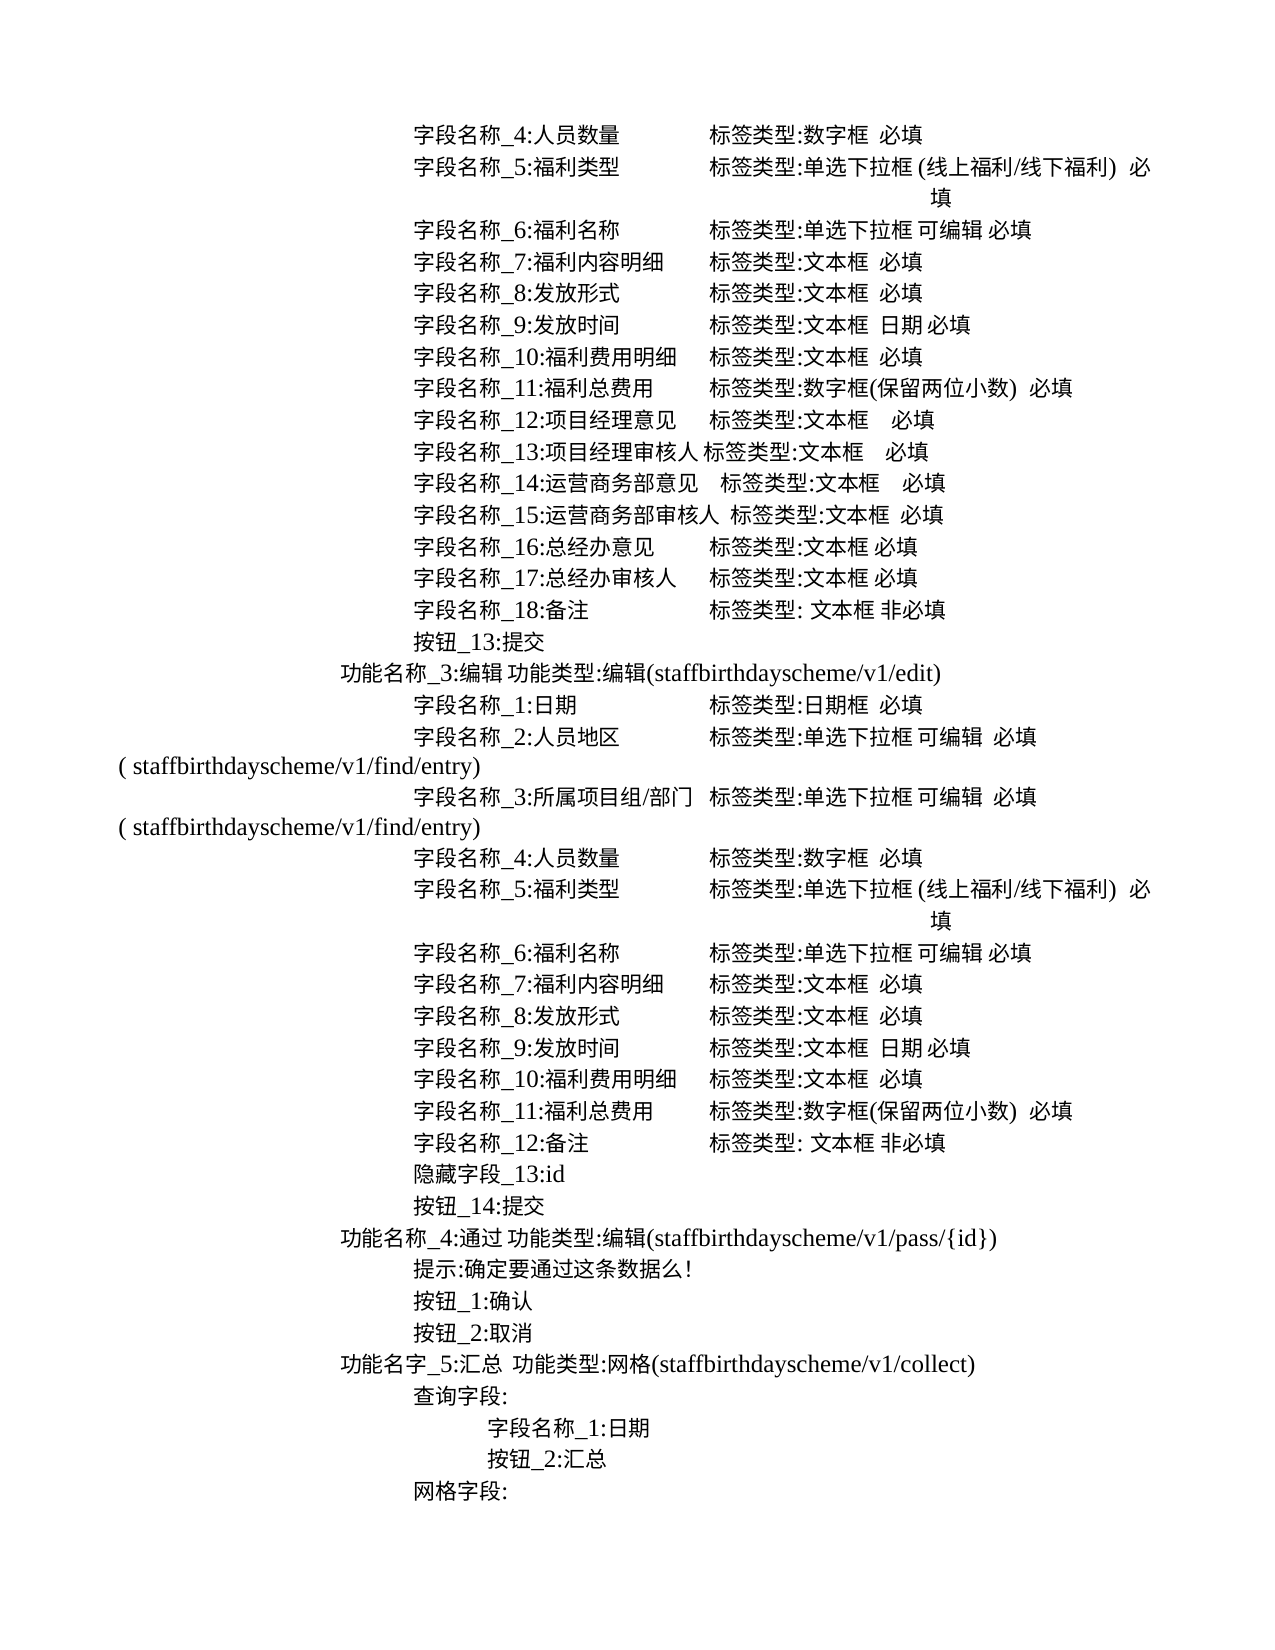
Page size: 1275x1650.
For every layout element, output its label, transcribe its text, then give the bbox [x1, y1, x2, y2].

text 字段名称_4:人员数量 标签类型:数字框 必填 [118, 841, 1157, 872]
text 字段名称_1:日期 [118, 1411, 1157, 1442]
text 字段名称_2:人员地区 标签类型:单选下拉框 可编辑 必填 [118, 720, 1157, 751]
text 字段名称_3:所属项目组/部门 标签类型:单选下拉框 可编辑 必填 [118, 780, 1157, 812]
text 字段名称_6:福利名称 标签类型:单选下拉框 可编辑 必填 [118, 213, 1157, 245]
text 功能名称_4:通过 功能类型:编辑(staffbirthdayscheme/v1/pass/{id}) [118, 1221, 1157, 1252]
text 字段名称_5:福利类型 标签类型:单选下拉框 (线上福利/线下福利) 必 填 [118, 150, 1157, 213]
text 字段名称_12:备注 标签类型: 文本框 非必填 [118, 1126, 1157, 1157]
text 字段名称_7:福利内容明细 标签类型:文本框 必填 [118, 967, 1157, 999]
text ( staffbirthdayscheme/v1/find/entry) [118, 751, 1157, 780]
text 查询字段: [118, 1379, 1157, 1411]
text 字段名称_4:人员数量 标签类型:数字框 必填 [118, 118, 1157, 150]
text 按钮_2:取消 [118, 1316, 1157, 1347]
text 字段名称_8:发放形式 标签类型:文本框 必填 [118, 999, 1157, 1031]
text 字段名称_10:福利费用明细 标签类型:文本框 必填 [118, 1062, 1157, 1094]
text 按钮_13:提交 [118, 625, 1157, 656]
text 字段名称_1:日期 标签类型:日期框 必填 [118, 688, 1157, 720]
text 字段名称_15:运营商务部审核人 标签类型:文本框 必填 [118, 498, 1157, 530]
text 字段名称_7:福利内容明细 标签类型:文本框 必填 [118, 245, 1157, 276]
text 字段名称_10:福利费用明细 标签类型:文本框 必填 [118, 340, 1157, 371]
text 字段名称_16:总经办意见 标签类型:文本框 必填 [118, 530, 1157, 561]
text 功能名称_3:编辑 功能类型:编辑(staffbirthdayscheme/v1/edit) [118, 656, 1157, 688]
text 字段名称_6:福利名称 标签类型:单选下拉框 可编辑 必填 [118, 936, 1157, 967]
text 字段名称_5:福利类型 标签类型:单选下拉框 (线上福利/线下福利) 必 填 [118, 872, 1157, 936]
text 字段名称_17:总经办审核人 标签类型:文本框 必填 [118, 561, 1157, 593]
text 字段名称_12:项目经理意见 标签类型:文本框 必填 [118, 403, 1157, 435]
text 功能名字_5:汇总 功能类型:网格(staffbirthdayscheme/v1/collect) [118, 1347, 1157, 1379]
text 字段名称_14:运营商务部意见 标签类型:文本框 必填 [118, 466, 1157, 498]
text ( staffbirthdayscheme/v1/find/entry) [118, 812, 1157, 841]
text 隐藏字段_13:id [118, 1157, 1157, 1189]
text 字段名称_18:备注 标签类型: 文本框 非必填 [118, 593, 1157, 625]
text 字段名称_13:项目经理审核人 标签类型:文本框 必填 [118, 435, 1157, 466]
text 网格字段: [118, 1474, 1157, 1506]
text 按钮_2:汇总 [118, 1442, 1157, 1474]
text 字段名称_9:发放时间 标签类型:文本框 日期 必填 [118, 1031, 1157, 1062]
text 按钮_1:确认 [118, 1284, 1157, 1316]
text 字段名称_11:福利总费用 标签类型:数字框(保留两位小数) 必填 [118, 371, 1157, 403]
text 提示:确定要通过这条数据么！ [118, 1252, 1157, 1284]
text 字段名称_8:发放形式 标签类型:文本框 必填 [118, 276, 1157, 308]
text 字段名称_11:福利总费用 标签类型:数字框(保留两位小数) 必填 [118, 1094, 1157, 1126]
text 按钮_14:提交 [118, 1189, 1157, 1221]
text 字段名称_9:发放时间 标签类型:文本框 日期 必填 [118, 308, 1157, 340]
